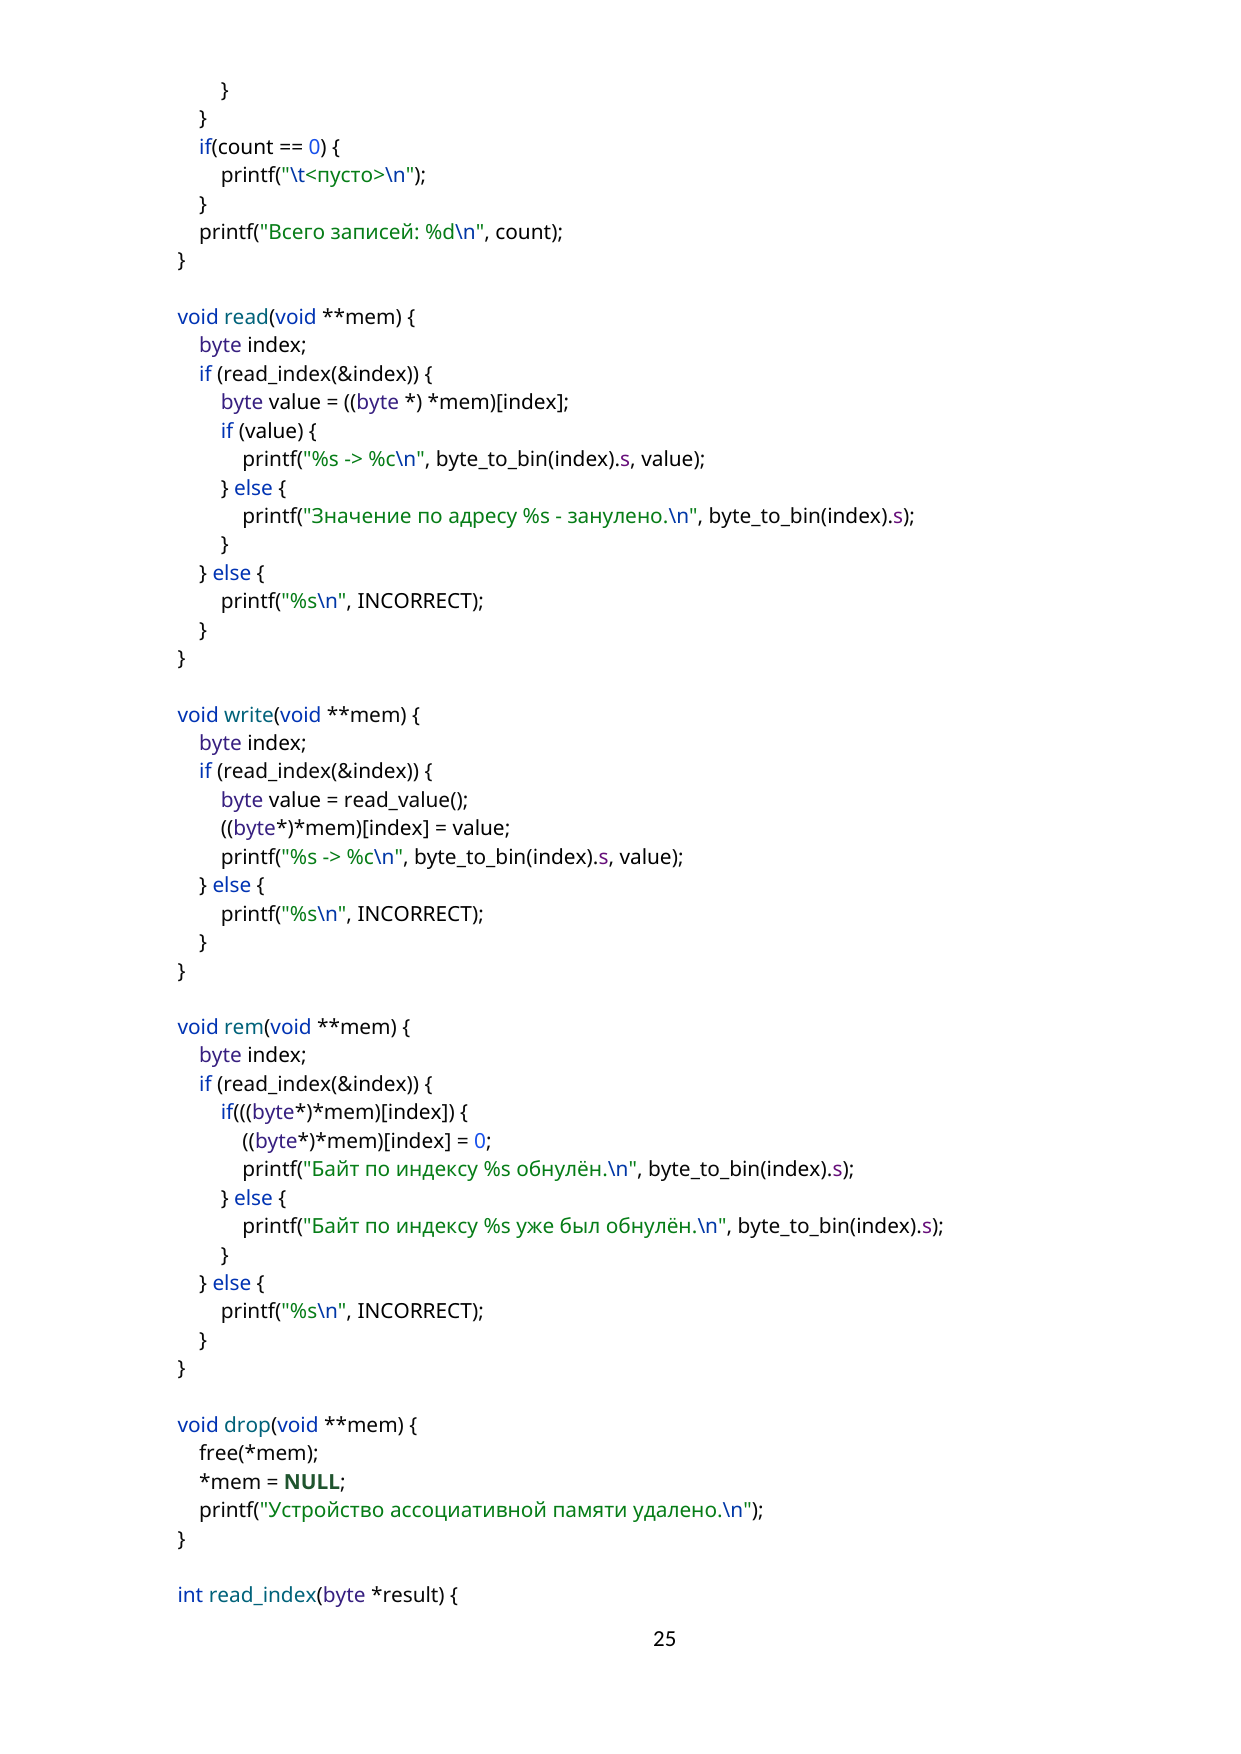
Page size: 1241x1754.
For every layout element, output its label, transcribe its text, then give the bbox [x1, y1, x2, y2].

text } } if(count == 0) { printf("\t<пусто>\n"); } printf("Всего записей: %d\n", count); } void read(void **mem) { byte index; if (read_index(&index)) { byte value = ((byte *) *mem)[index]; if (value) { printf("%s -> %c\n", byte_to_bin(index).s, value); } else { printf("Значение по адресу %s - занулено.\n", byte_to_bin(index).s); } } else { printf("%s\n", INCORRECT); } } void write(void **mem) { byte index; if (read_index(&index)) { byte value = read_value(); ((byte*)*mem)[index] = value; printf("%s -> %c\n", byte_to_bin(index).s, value); } else { printf("%s\n", INCORRECT); } } void rem(void **mem) { byte index; if (read_index(&index)) { if(((byte*)*mem)[index]) { ((byte*)*mem)[index] = 0; printf("Байт по индексу %s обнулён.\n", byte_to_bin(index).s); } else { printf("Байт по индексу %s уже был обнулён.\n", byte_to_bin(index).s); } } else { printf("%s\n", INCORRECT); } } void drop(void **mem) { free(*mem); *mem = NULL; printf("Устройство ассоциативной памяти удалено.\n"); } int read_index(byte *result) { [177, 75, 1152, 1608]
